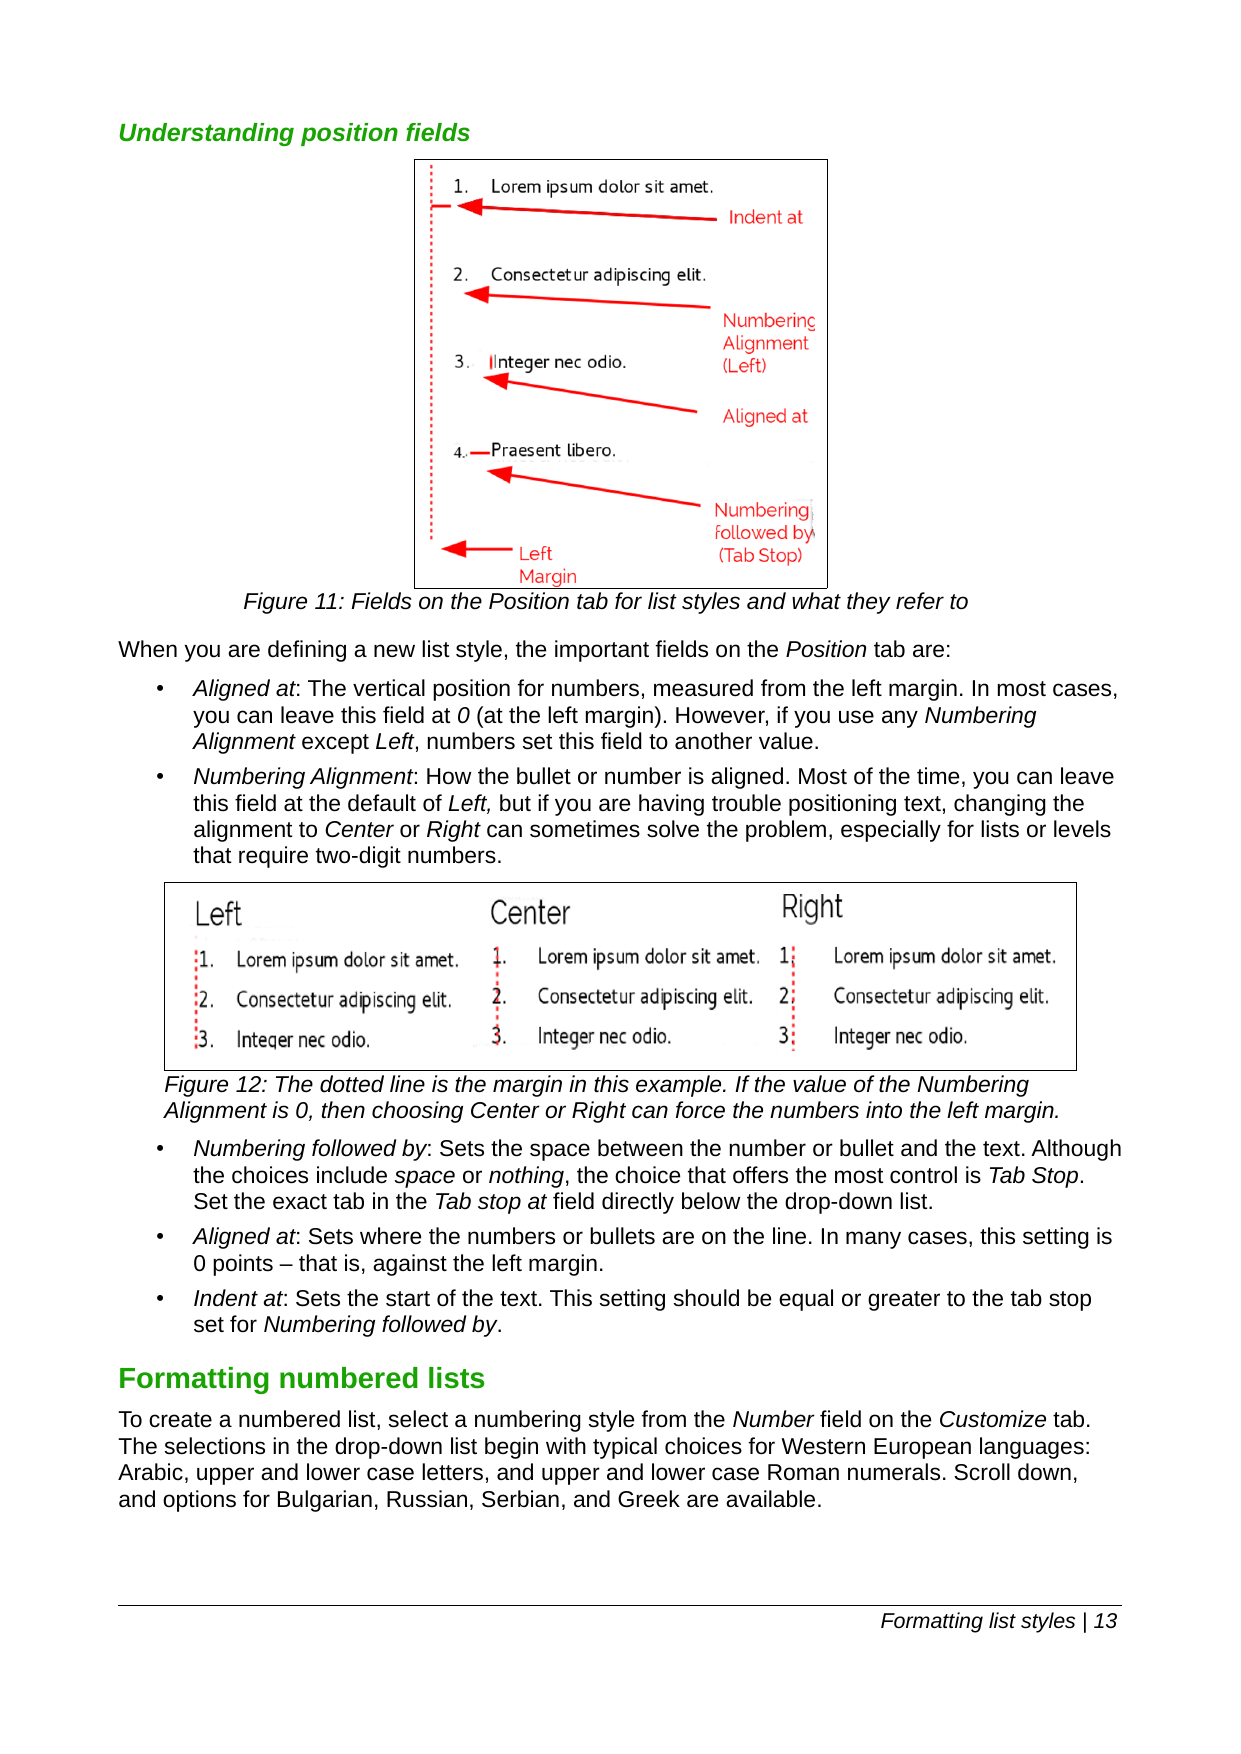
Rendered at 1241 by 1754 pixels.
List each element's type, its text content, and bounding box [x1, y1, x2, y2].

list When you are defining a new list style, the important fields on the Position tab are: [118, 636, 1122, 663]
text To create a numbered list, select a numbering style from the Number field on the Customize tab. The selections in the drop-down list begin with typical choices for Western European languages: Arabic, upper and lower case letters, and upper and lower case Roman numerals. Scroll down, and options for Bulgarian, Russian, Serbian, and Greek are available. [118, 1406, 1122, 1512]
subtitle Formatting numbered lists [118, 1361, 1122, 1395]
list Indent at: Sets the start of the text. This setting should be equal or greater to the tab stop set for Numbering followed by. [156, 1285, 1122, 1337]
list Aligned at: The vertical position for numbers, measured from the left margin. In most cases, you can leave this field at 0 (at the left margin). However, if you use any Numbering Alignment except Left, numbers set this field to another value. [156, 675, 1122, 754]
subtitle Understanding position fields [118, 118, 1122, 147]
text Figure 11: Fields on the Position tab for list styles and what they refer to [243, 159, 997, 614]
list Numbering followed by: Sets the space between the number or bullet and the text. Although the choices include space or nothing, the choice that offers the most control is Tab Stop. Set the exact tab in the Tab stop at field directly below the drop-down list. [156, 1135, 1122, 1214]
text Figure 12: The dotted line is the margin in this example. If the value of the Numbering Alignment is 0, then choosing Center or Right can force the numbers into the left margin. [164, 1071, 1076, 1123]
list Numbering Alignment: How the bullet or number is aligned. Most of the time, you can leave this field at the default of Left, but if you are having trouble positioning text, changing the alignment to Center or Right can sometimes solve the problem, especially for lists or levels that require two-digit numbers. [156, 763, 1122, 869]
list Aligned at: Sets where the numbers or bullets are on the line. In many cases, this setting is 0 points – that is, against the left margin. [156, 1223, 1122, 1276]
picture [425, 160, 815, 588]
text [165, 883, 1076, 1070]
picture [176, 894, 1065, 1059]
